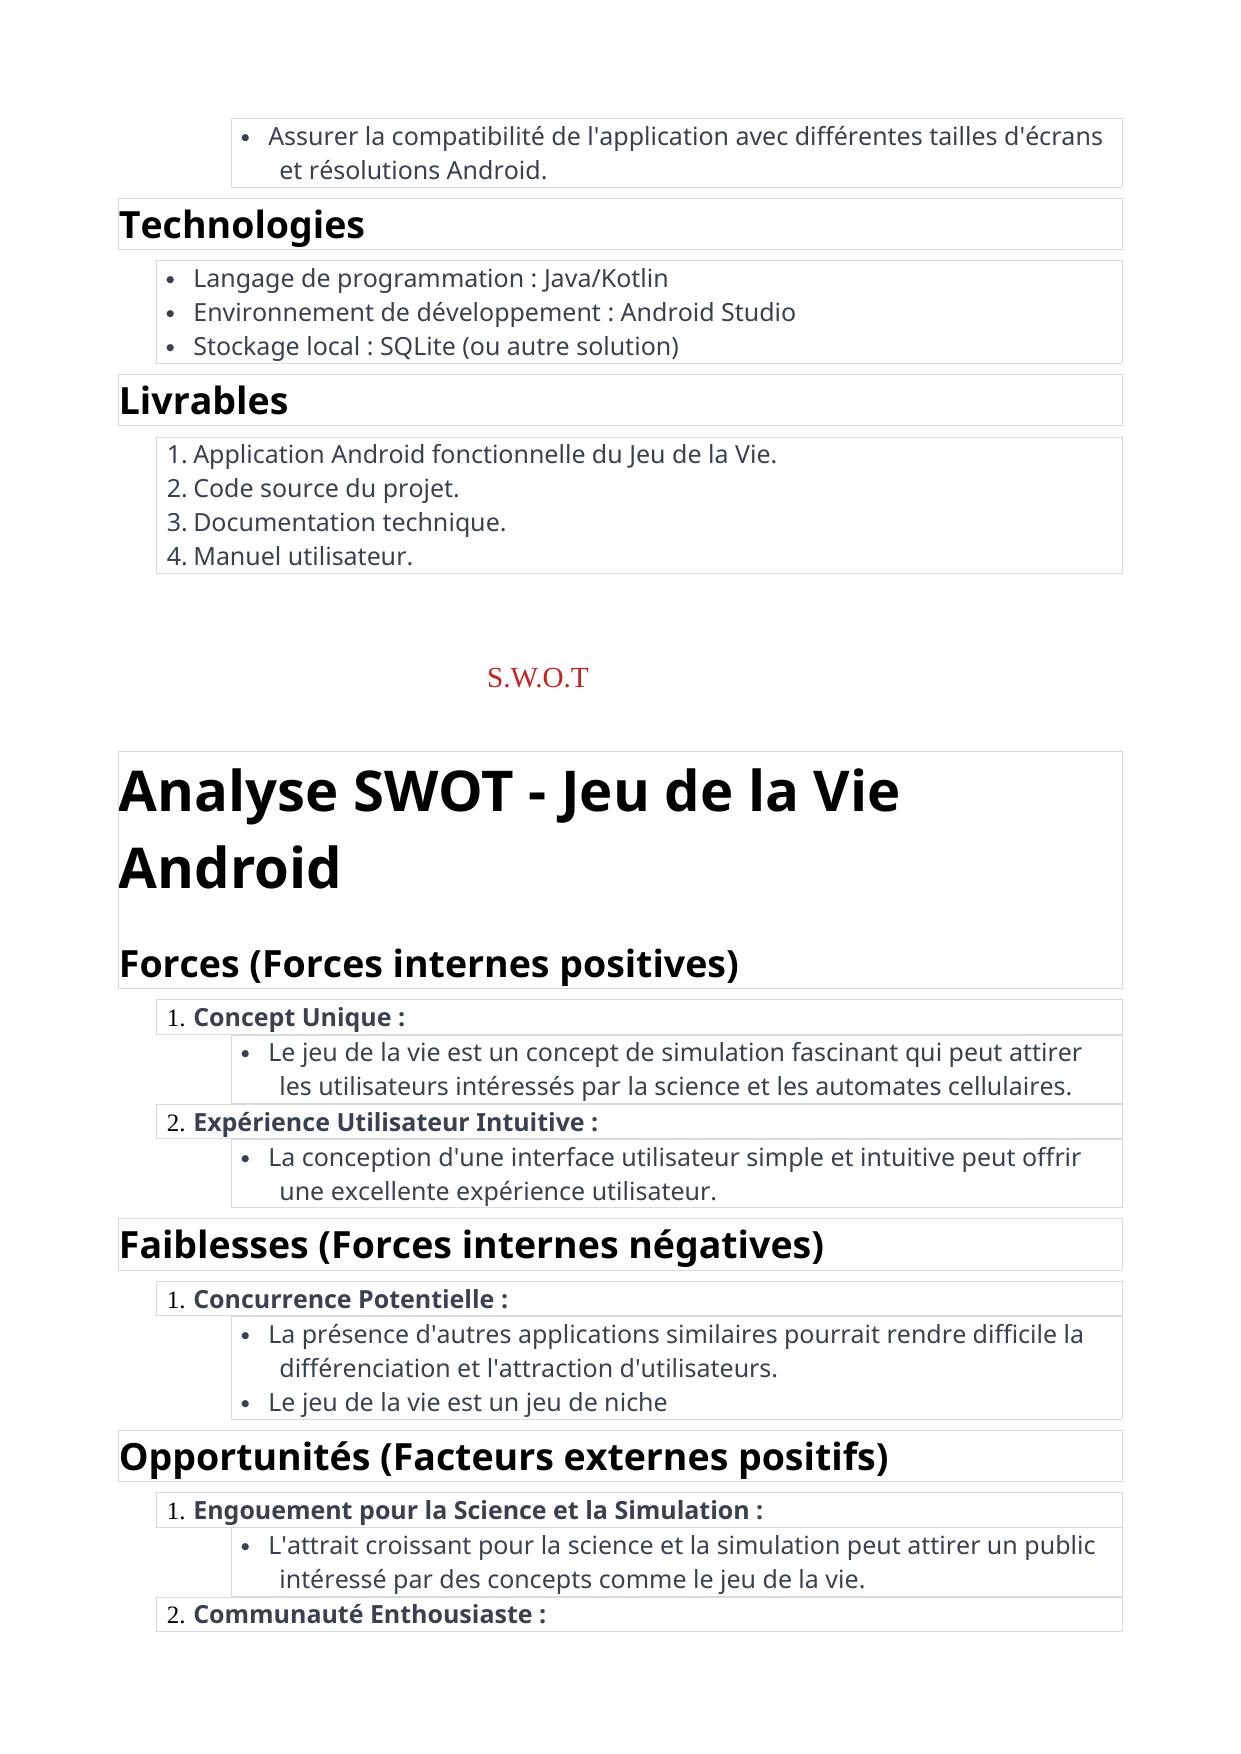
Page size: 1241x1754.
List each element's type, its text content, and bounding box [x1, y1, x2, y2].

list Environnement de développement : Android Studio [157, 294, 1122, 328]
list Expérience Utilisateur Intuitive : [157, 1105, 1122, 1138]
list Manuel utilisateur. [157, 538, 1122, 573]
subtitle Faiblesses (Forces internes négatives) [119, 1219, 1122, 1270]
list L'attrait croissant pour la science et la simulation peut attirer un public intéressé par des concepts comme le jeu de la vie. [232, 1528, 1122, 1596]
subtitle Livrables [119, 375, 1122, 425]
list La présence d'autres applications similaires pourrait rendre difficile la différenciation et l'attraction d'utilisateurs. [232, 1317, 1122, 1384]
list Engouement pour la Science et la Simulation : [157, 1493, 1122, 1527]
subtitle Forces (Forces internes positives) [119, 937, 1122, 988]
list Concept Unique : [157, 1000, 1122, 1034]
list Langage de programmation : Java/Kotlin [157, 261, 1122, 294]
list Le jeu de la vie est un jeu de niche [232, 1384, 1122, 1419]
list Stockage local : SQLite (ou autre solution) [157, 328, 1122, 363]
list Concurrence Potentielle : [157, 1282, 1122, 1315]
subtitle Analyse SWOT - Jeu de la Vie Android [119, 752, 1122, 905]
list La conception d'une interface utilisateur simple et intuitive peut offrir une excellente expérience utilisateur. [232, 1140, 1122, 1207]
list Communauté Enthousiaste : [157, 1598, 1122, 1631]
subtitle Opportunités (Facteurs externes positifs) [119, 1431, 1122, 1481]
list Documentation technique. [157, 504, 1122, 538]
list Le jeu de la vie est un concept de simulation fascinant qui peut attirer les utilisateurs intéressés par la science et les automates cellulaires. [232, 1036, 1122, 1103]
text S.W.O.T [118, 660, 1122, 693]
list Assurer la compatibilité de l'application avec différentes tailles d'écrans et résolutions Android. [232, 119, 1122, 187]
list Application Android fonctionnelle du Jeu de la Vie. [157, 438, 1122, 470]
list Code source du projet. [157, 470, 1122, 504]
subtitle Technologies [119, 199, 1122, 249]
